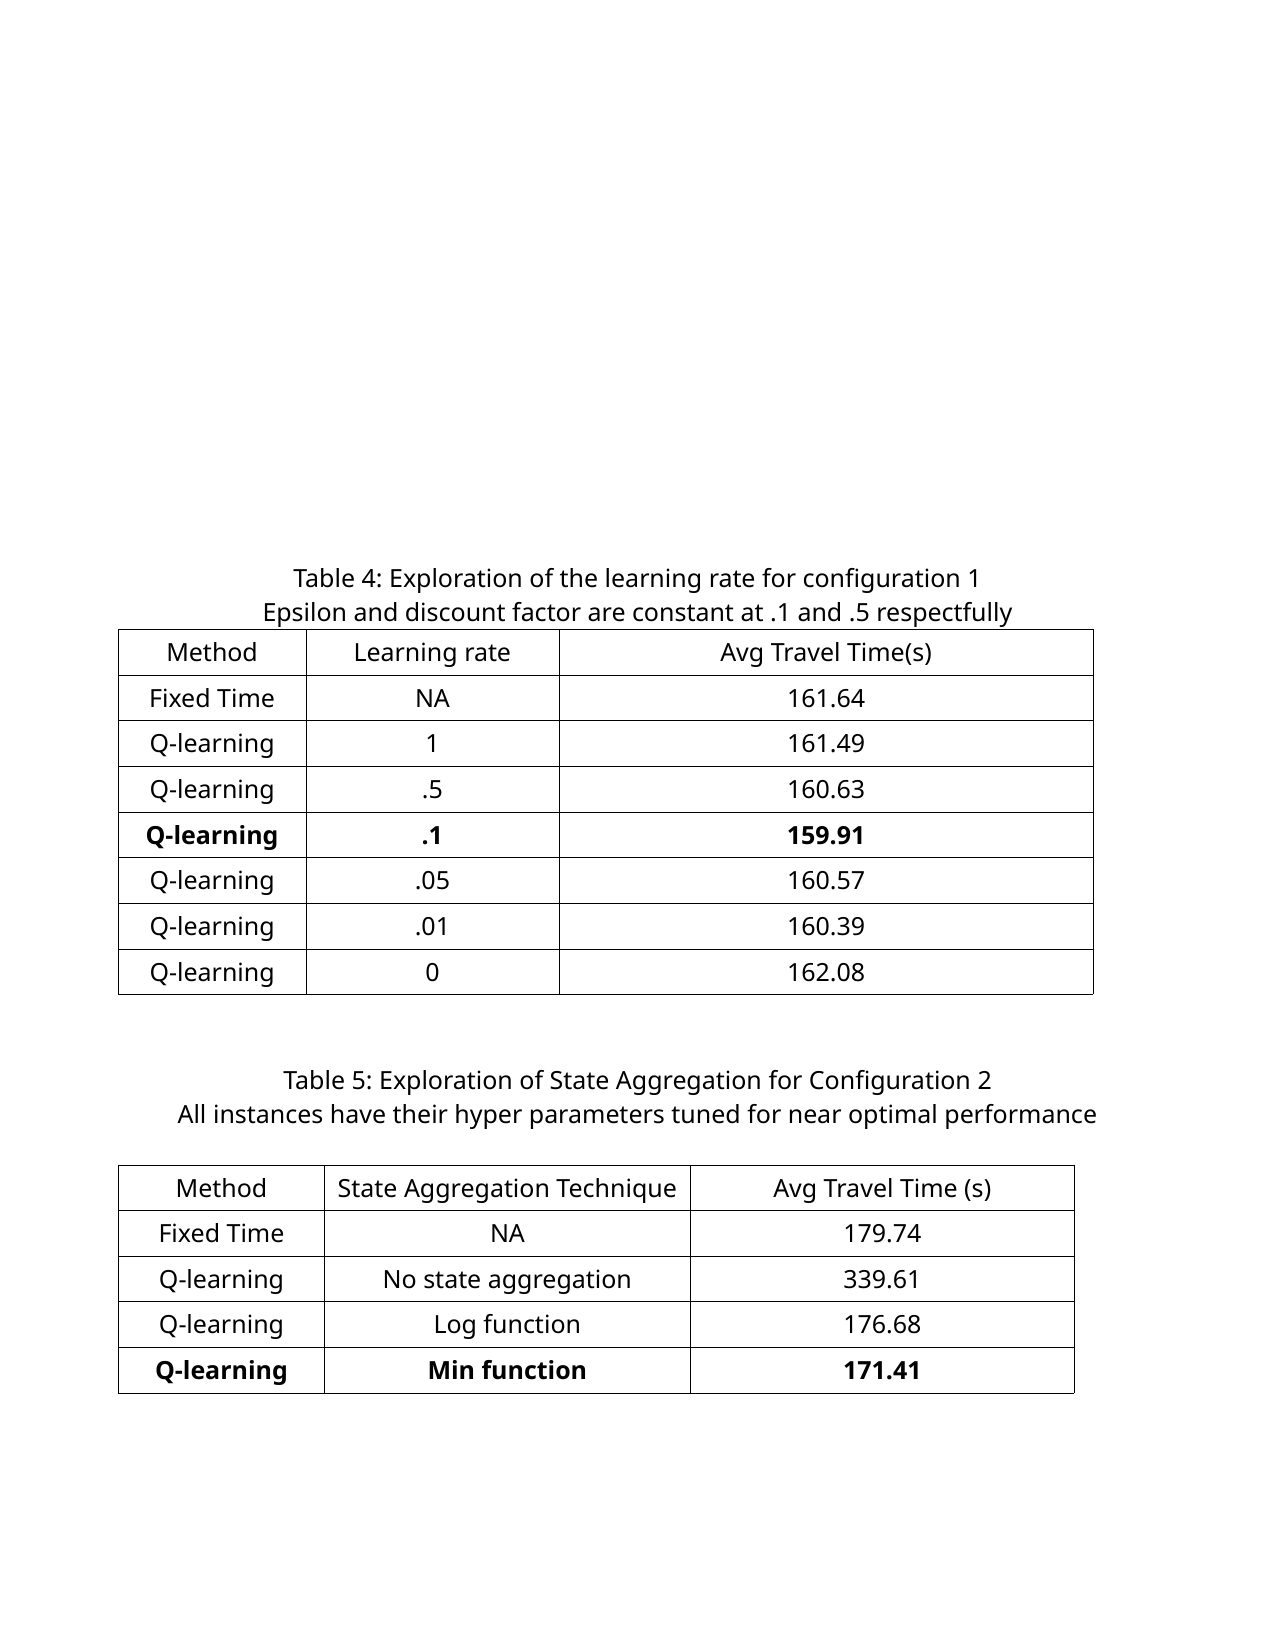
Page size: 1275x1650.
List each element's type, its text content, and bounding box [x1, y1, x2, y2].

table_cell Log function [325, 1302, 690, 1347]
text Epsilon and discount factor are constant at .1 and .5 respectfully [118, 595, 1157, 629]
table_cell .5 [307, 767, 559, 812]
table_header Avg Travel Time(s) [560, 630, 1093, 675]
table_cell Q-learning [119, 1257, 324, 1301]
table_cell Fixed Time [119, 676, 306, 720]
table_cell .01 [307, 904, 559, 948]
table_cell 159.91 [560, 813, 1093, 857]
text All instances have their hyper parameters tuned for near optimal performance [118, 1096, 1157, 1130]
table_cell Q-learning [119, 950, 306, 994]
table_cell Q-learning [119, 1348, 324, 1393]
table_cell Q-learning [119, 1302, 324, 1347]
table_cell NA [325, 1211, 690, 1256]
text Table 5: Exploration of State Aggregation for Configuration 2 [118, 1062, 1157, 1096]
table_cell 160.57 [560, 858, 1093, 903]
table_cell Min function [325, 1348, 690, 1393]
table_cell Q-learning [119, 813, 306, 857]
table_cell 160.39 [560, 904, 1093, 948]
table_cell 171.41 [691, 1348, 1074, 1393]
table_header State Aggregation Technique [325, 1166, 690, 1210]
table_cell 161.49 [560, 721, 1093, 766]
table_cell 176.68 [691, 1302, 1074, 1347]
table_cell 1 [307, 721, 559, 766]
table_cell No state aggregation [325, 1257, 690, 1301]
table_header Avg Travel Time (s) [691, 1166, 1074, 1210]
table_cell NA [307, 676, 559, 720]
table_cell 0 [307, 950, 559, 994]
table_cell .1 [307, 813, 559, 857]
table_cell Q-learning [119, 767, 306, 812]
table_header Method [119, 630, 306, 675]
table_cell 179.74 [691, 1211, 1074, 1256]
table_cell .05 [307, 858, 559, 903]
table_cell 339.61 [691, 1257, 1074, 1301]
table_cell 160.63 [560, 767, 1093, 812]
table_cell Q-learning [119, 721, 306, 766]
table_cell Q-learning [119, 858, 306, 903]
table_cell Fixed Time [119, 1211, 324, 1256]
table_cell Q-learning [119, 904, 306, 948]
table_cell 161.64 [560, 676, 1093, 720]
text Table 4: Exploration of the learning rate for configuration 1 [118, 561, 1157, 595]
table_cell 162.08 [560, 950, 1093, 994]
table_header Learning rate [307, 630, 559, 675]
table_header Method [119, 1166, 324, 1210]
